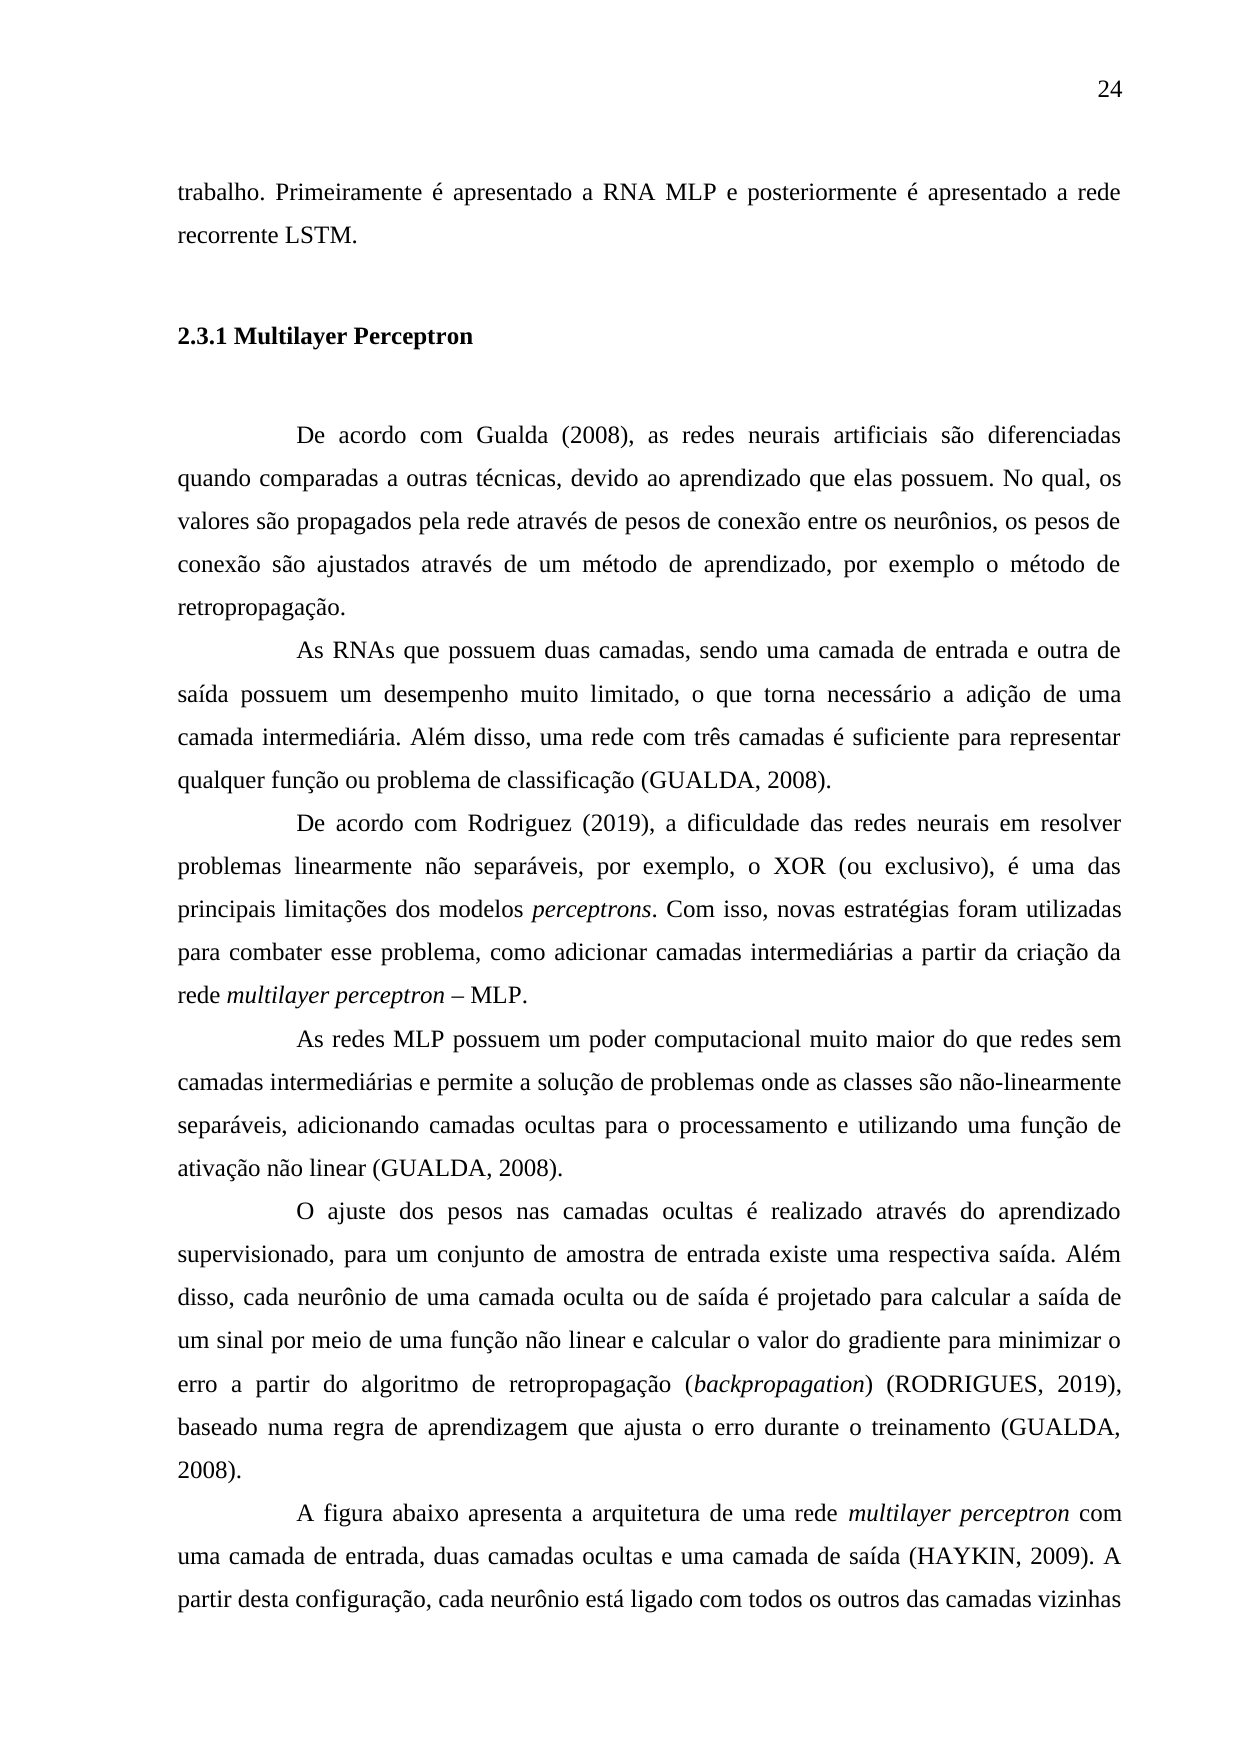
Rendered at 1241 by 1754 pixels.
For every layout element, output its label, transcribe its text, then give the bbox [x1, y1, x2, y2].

text trabalho. Primeiramente é apresentado a RNA MLP e posteriormente é apresentado a rede recorrente LSTM. [177, 177, 1122, 249]
text As RNAs que possuem duas camadas, sendo uma camada de entrada e outra de saída possuem um desempenho muito limitado, o que torna necessário a adição de uma camada intermediária. Além disso, uma rede com três camadas é suficiente para representar qualquer função ou problema de classificação (GUALDA, 2008). [177, 636, 1122, 794]
subtitle 2.3.1 Multilayer Perceptron [177, 321, 1122, 350]
text De acordo com Rodriguez (2019), a dificuldade das redes neurais em resolver problemas linearmente não separáveis, por exemplo, o XOR (ou exclusivo), é uma das principais limitações dos modelos perceptrons. Com isso, novas estratégias foram utilizadas para combater esse problema, como adicionar camadas intermediárias a partir da criação da rede multilayer perceptron – MLP. [177, 808, 1122, 1009]
text As redes MLP possuem um poder computacional muito maior do que redes sem camadas intermediárias e permite a solução de problemas onde as classes são não-linearmente separáveis, adicionando camadas ocultas para o processamento e utilizando uma função de ativação não linear (GUALDA, 2008). [177, 1024, 1122, 1182]
text De acordo com Gualda (2008), as redes neurais artificiais são diferenciadas quando comparadas a outras técnicas, devido ao aprendizado que elas possuem. No qual, os valores são propagados pela rede através de pesos de conexão entre os neurônios, os pesos de conexão são ajustados através de um método de aprendizado, por exemplo o método de retropropagação. [177, 420, 1122, 621]
text O ajuste dos pesos nas camadas ocultas é realizado através do aprendizado supervisionado, para um conjunto de amostra de entrada existe uma respectiva saída. Além disso, cada neurônio de uma camada oculta ou de saída é projetado para calcular a saída de um sinal por meio de uma função não linear e calcular o valor do gradiente para minimizar o erro a partir do algoritmo de retropropagação (backpropagation) (RODRIGUES, 2019), baseado numa regra de aprendizagem que ajusta o erro durante o treinamento (GUALDA, 2008). [177, 1196, 1122, 1484]
text A figura abaixo apresenta a arquitetura de uma rede multilayer perceptron com uma camada de entrada, duas camadas ocultas e uma camada de saída (HAYKIN, 2009). A partir desta configuração, cada neurônio está ligado com todos os outros das camadas vizinhas [177, 1498, 1122, 1613]
